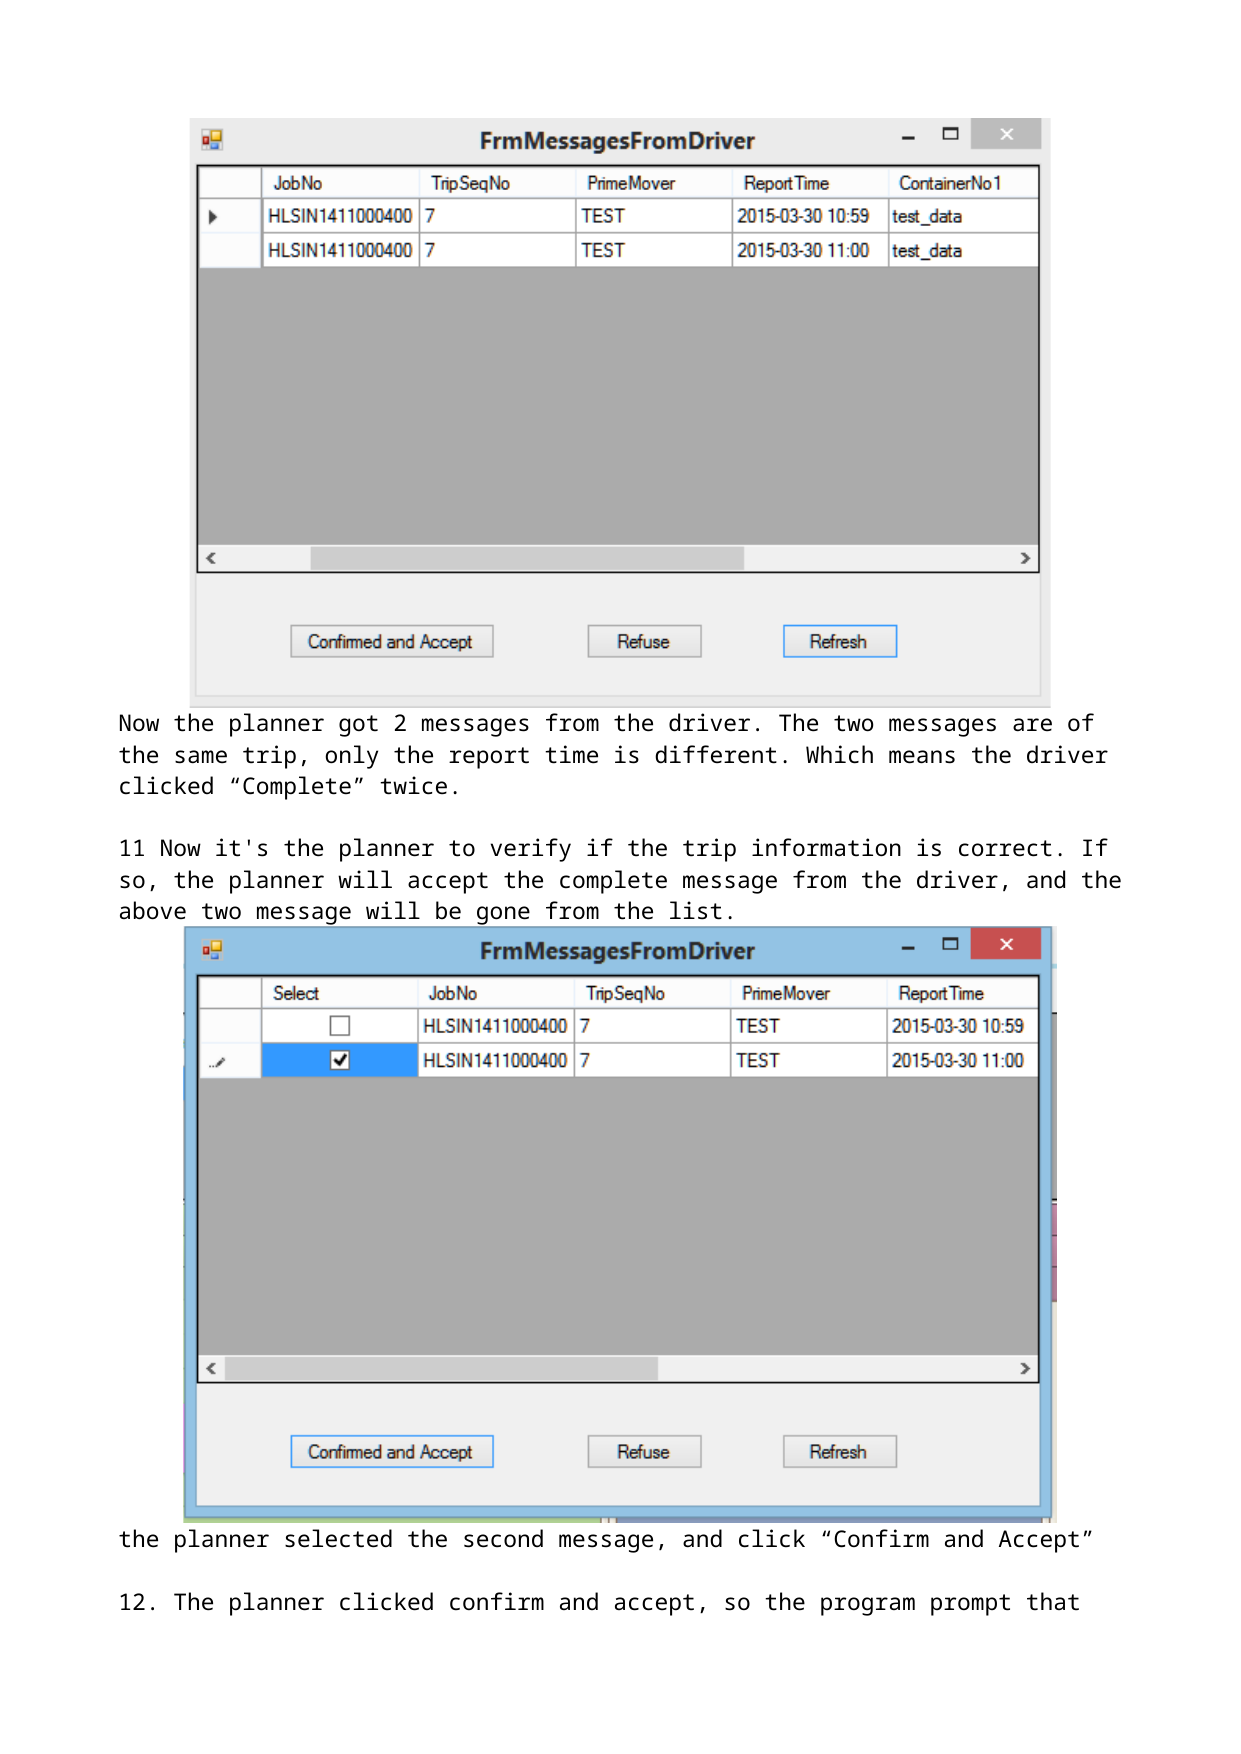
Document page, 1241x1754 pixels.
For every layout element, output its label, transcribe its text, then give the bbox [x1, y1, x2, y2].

text Now the planner got 2 messages from the driver. The two messages are of the same trip, only the report time is different. Which means the driver clicked “Complete” twice. [118, 118, 1122, 801]
picture [189, 118, 1051, 708]
picture [183, 926, 1057, 1523]
text the planner selected the second message, and click “Confirm and Accept” [118, 926, 1122, 1554]
text 11 Now it's the planner to verify if the trip information is correct. If so, the planner will accept the complete message from the driver, and the above two message will be gone from the list. [118, 832, 1122, 926]
text 12. The planner clicked confirm and accept, so the program prompt that [118, 1586, 1122, 1617]
